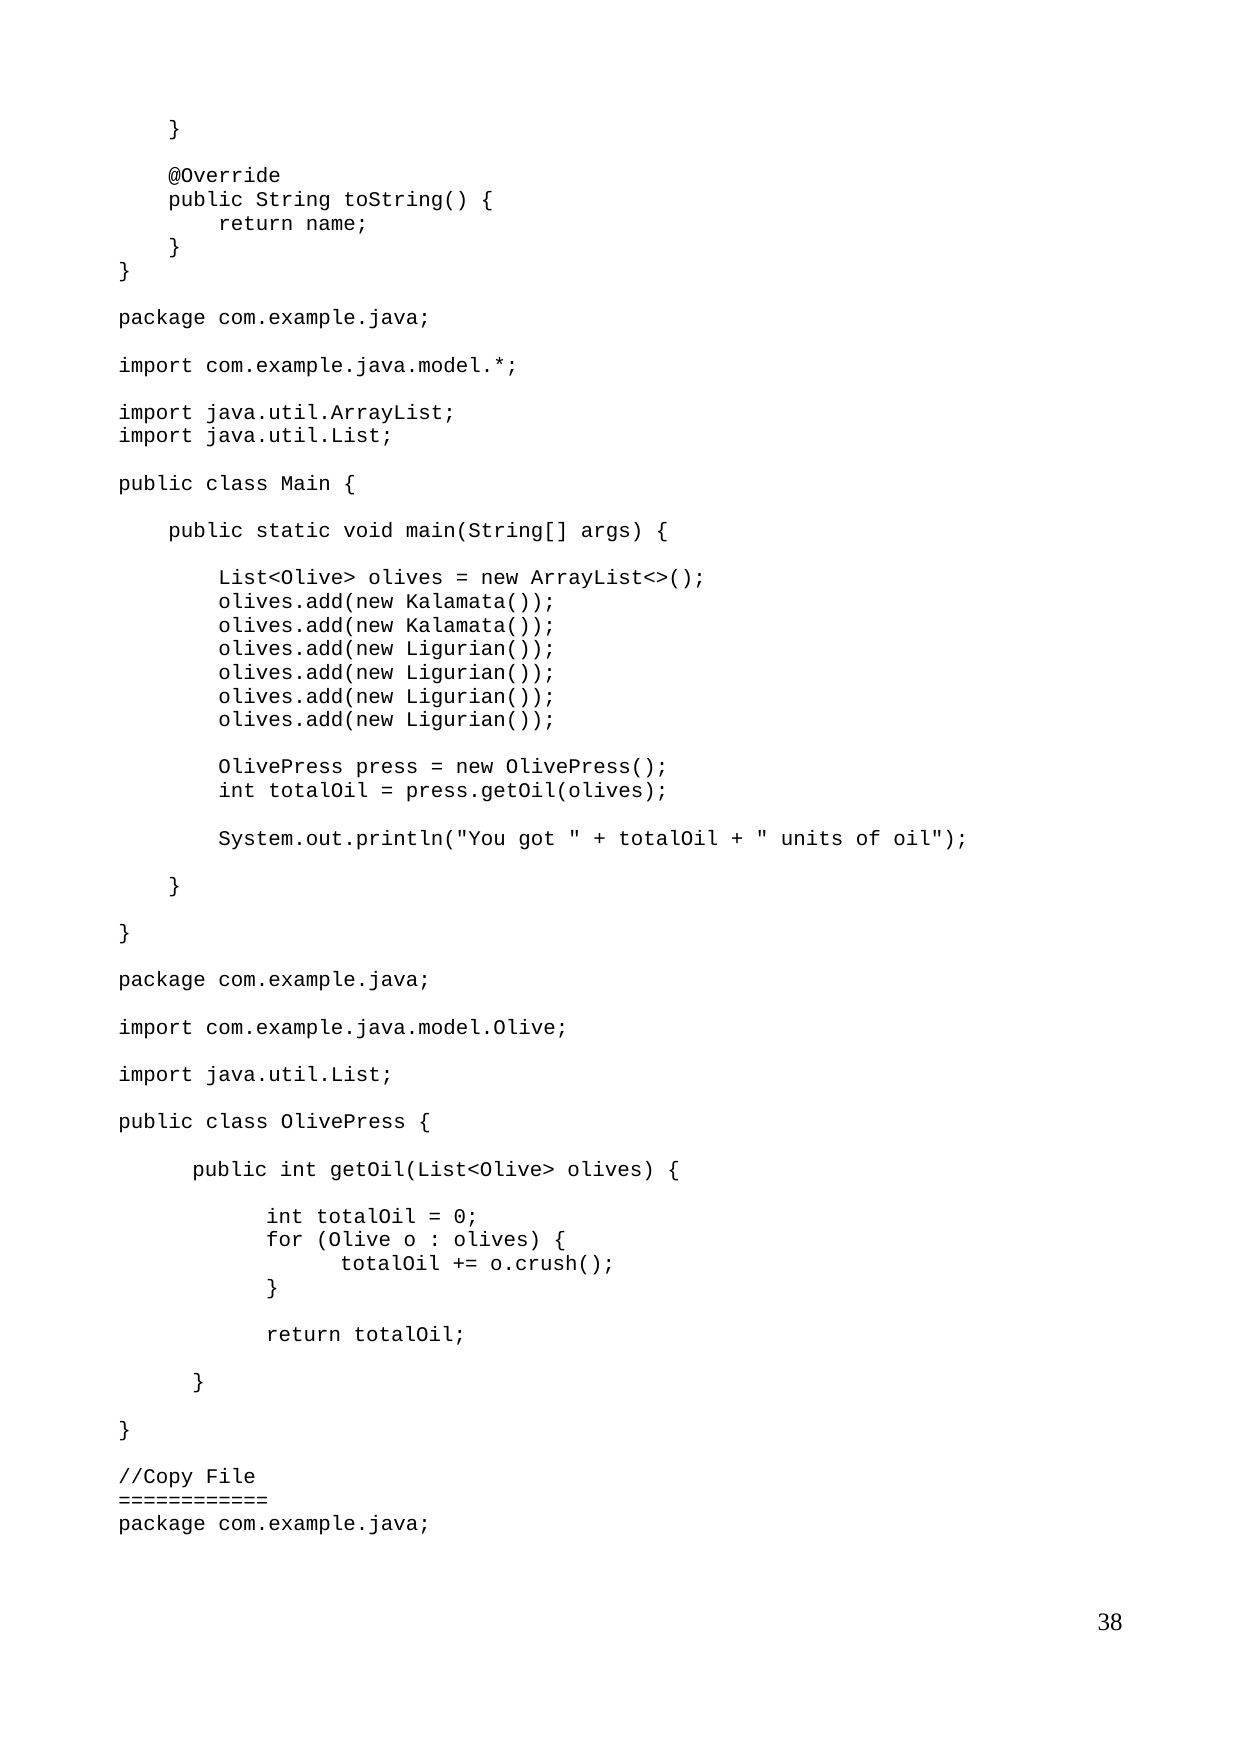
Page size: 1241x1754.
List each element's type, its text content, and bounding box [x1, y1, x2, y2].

text public int getOil(List<Olive> olives) { [118, 1158, 1122, 1182]
text public class Main { [118, 473, 1122, 496]
text olives.add(new Ligurian()); [118, 709, 1122, 733]
text OlivePress press = new OlivePress(); [118, 757, 1122, 780]
text ============ [118, 1489, 1122, 1513]
text import com.example.java.model.*; [118, 354, 1122, 378]
text } [118, 236, 1122, 260]
text List<Olive> olives = new ArrayList<>(); [118, 567, 1122, 591]
text } [118, 1419, 1122, 1442]
text int totalOil = 0; [118, 1206, 1122, 1229]
text return name; [118, 213, 1122, 236]
text package com.example.java; [118, 307, 1122, 331]
text } [118, 875, 1122, 898]
text olives.add(new Ligurian()); [118, 638, 1122, 662]
text for (Olive o : olives) { [118, 1229, 1122, 1253]
text @Override [118, 165, 1122, 189]
text package com.example.java; [118, 1513, 1122, 1537]
text } [118, 922, 1122, 946]
text System.out.println("You got " + totalOil + " units of oil"); [118, 827, 1122, 851]
text import java.util.List; [118, 426, 1122, 449]
text olives.add(new Ligurian()); [118, 686, 1122, 709]
text package com.example.java; [118, 969, 1122, 993]
text import com.example.java.model.Olive; [118, 1017, 1122, 1040]
text } [118, 1371, 1122, 1395]
text int totalOil = press.getOil(olives); [118, 780, 1122, 804]
text public static void main(String[] args) { [118, 520, 1122, 544]
text totalOil += o.crush(); [118, 1253, 1122, 1277]
text public String toString() { [118, 189, 1122, 213]
text } [118, 1277, 1122, 1300]
text olives.add(new Kalamata()); [118, 591, 1122, 615]
text //Copy File [118, 1466, 1122, 1489]
text import java.util.ArrayList; [118, 402, 1122, 426]
text import java.util.List; [118, 1064, 1122, 1088]
text } [118, 118, 1122, 142]
text olives.add(new Ligurian()); [118, 662, 1122, 686]
text public class OlivePress { [118, 1111, 1122, 1135]
text } [118, 260, 1122, 284]
text return totalOil; [118, 1324, 1122, 1348]
text olives.add(new Kalamata()); [118, 615, 1122, 638]
